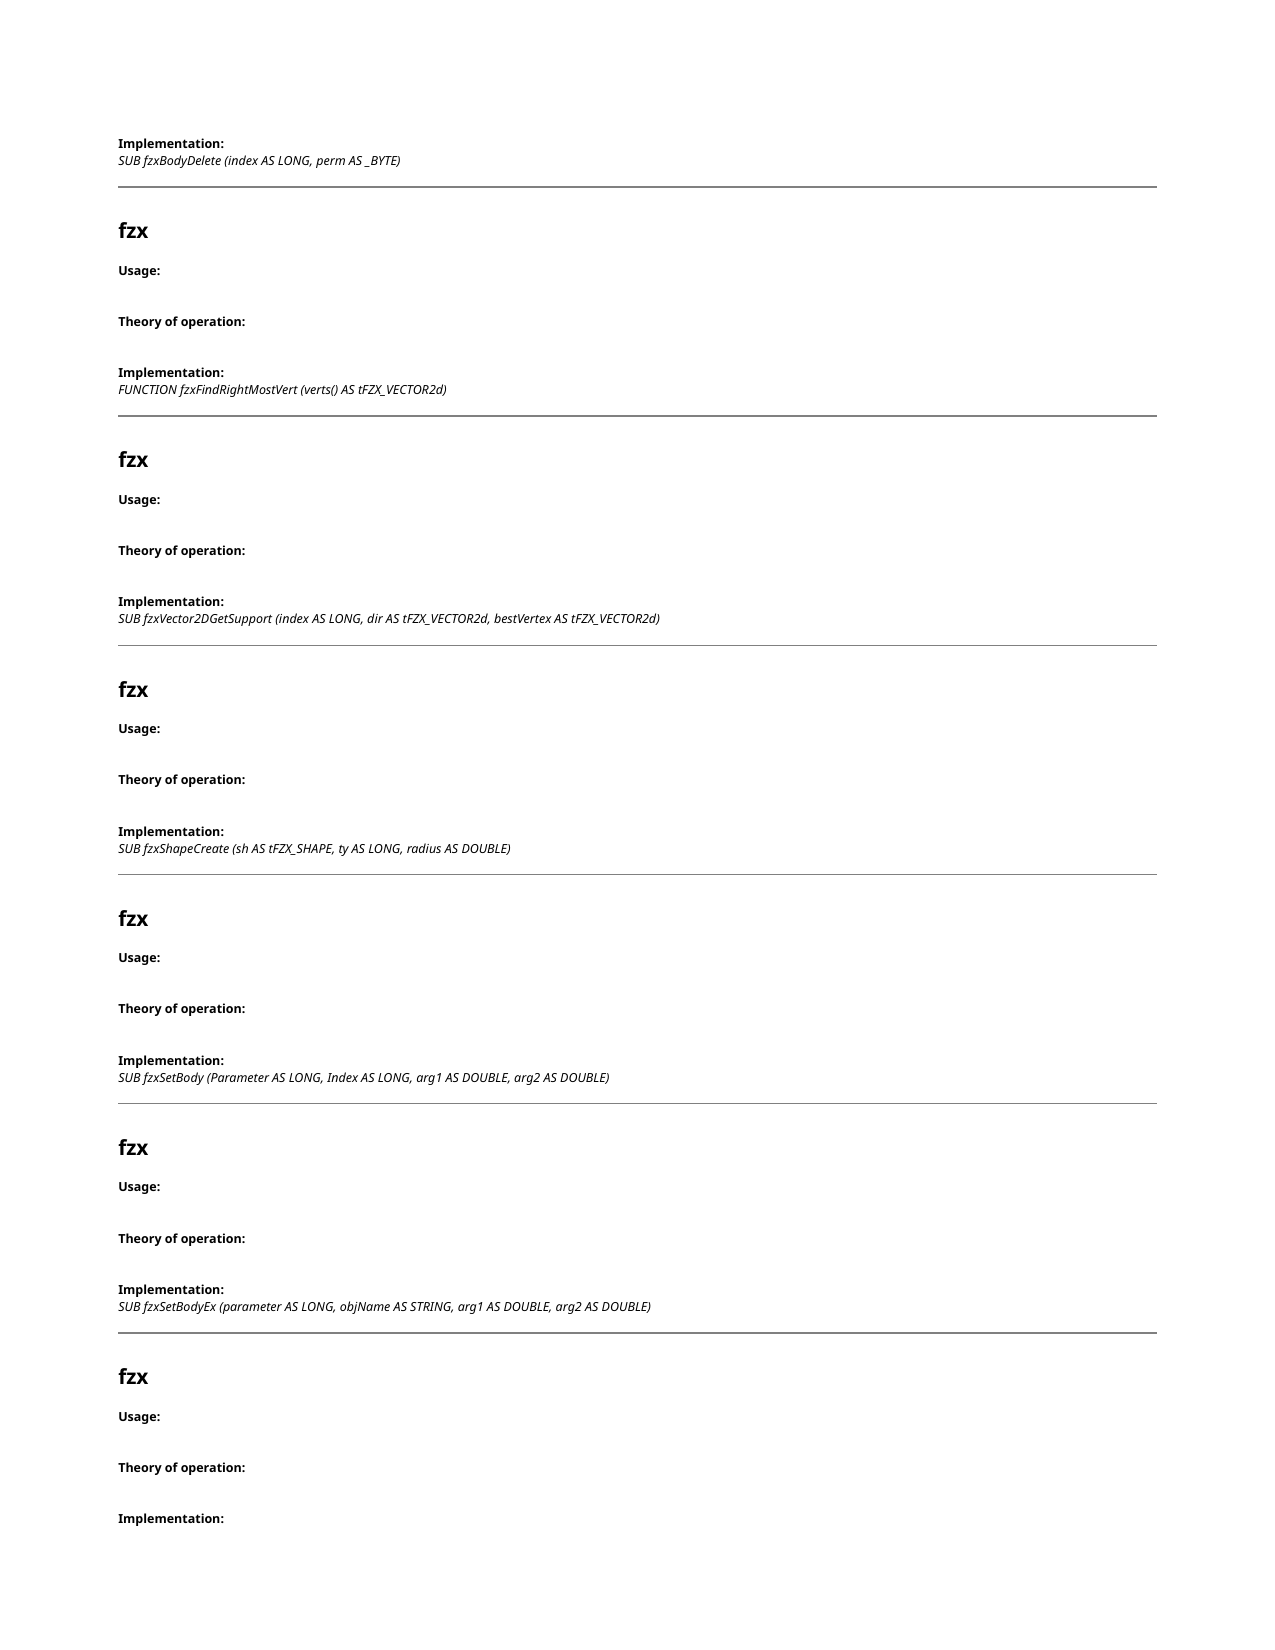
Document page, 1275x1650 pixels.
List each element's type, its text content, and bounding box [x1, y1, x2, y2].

text Usage: [118, 1178, 1157, 1196]
text Usage: [118, 949, 1157, 966]
text fzx [118, 446, 1157, 474]
text Implementation: [118, 1281, 1157, 1298]
text Implementation: [118, 1052, 1157, 1069]
text Implementation: [118, 823, 1157, 840]
text Usage: [118, 1408, 1157, 1425]
text SUB fzxVector2DGetSupport (index AS LONG, dir AS tFZX_VECTOR2d, bestVertex AS tFZX_VECTOR2d) [118, 611, 1157, 628]
text SUB fzxSetBody (Parameter AS LONG, Index AS LONG, arg1 AS DOUBLE, arg2 AS DOUBLE) [118, 1069, 1157, 1086]
text Theory of operation: [118, 313, 1157, 330]
text Implementation: [118, 364, 1157, 381]
text fzx [118, 1362, 1157, 1391]
text fzx [118, 904, 1157, 932]
text Theory of operation: [118, 1230, 1157, 1247]
text SUB fzxSetBodyEx (parameter AS LONG, objName AS STRING, arg1 AS DOUBLE, arg2 AS DOUBLE) [118, 1298, 1157, 1315]
text fzx [118, 675, 1157, 703]
text Theory of operation: [118, 1001, 1157, 1018]
text FUNCTION fzxFindRightMostVert (verts() AS tFZX_VECTOR2d) [118, 381, 1157, 398]
text Theory of operation: [118, 771, 1157, 788]
text fzx [118, 216, 1157, 245]
text SUB fzxBodyDelete (index AS LONG, perm AS _BYTE) [118, 152, 1157, 169]
text Theory of operation: [118, 1459, 1157, 1476]
text SUB fzxShapeCreate (sh AS tFZX_SHAPE, ty AS LONG, radius AS DOUBLE) [118, 840, 1157, 857]
text Implementation: [118, 593, 1157, 611]
text Usage: [118, 262, 1157, 279]
text Usage: [118, 720, 1157, 737]
text Usage: [118, 491, 1157, 508]
text Theory of operation: [118, 542, 1157, 559]
text fzx [118, 1133, 1157, 1161]
text Implementation: [118, 135, 1157, 152]
text Implementation: [118, 1510, 1157, 1527]
